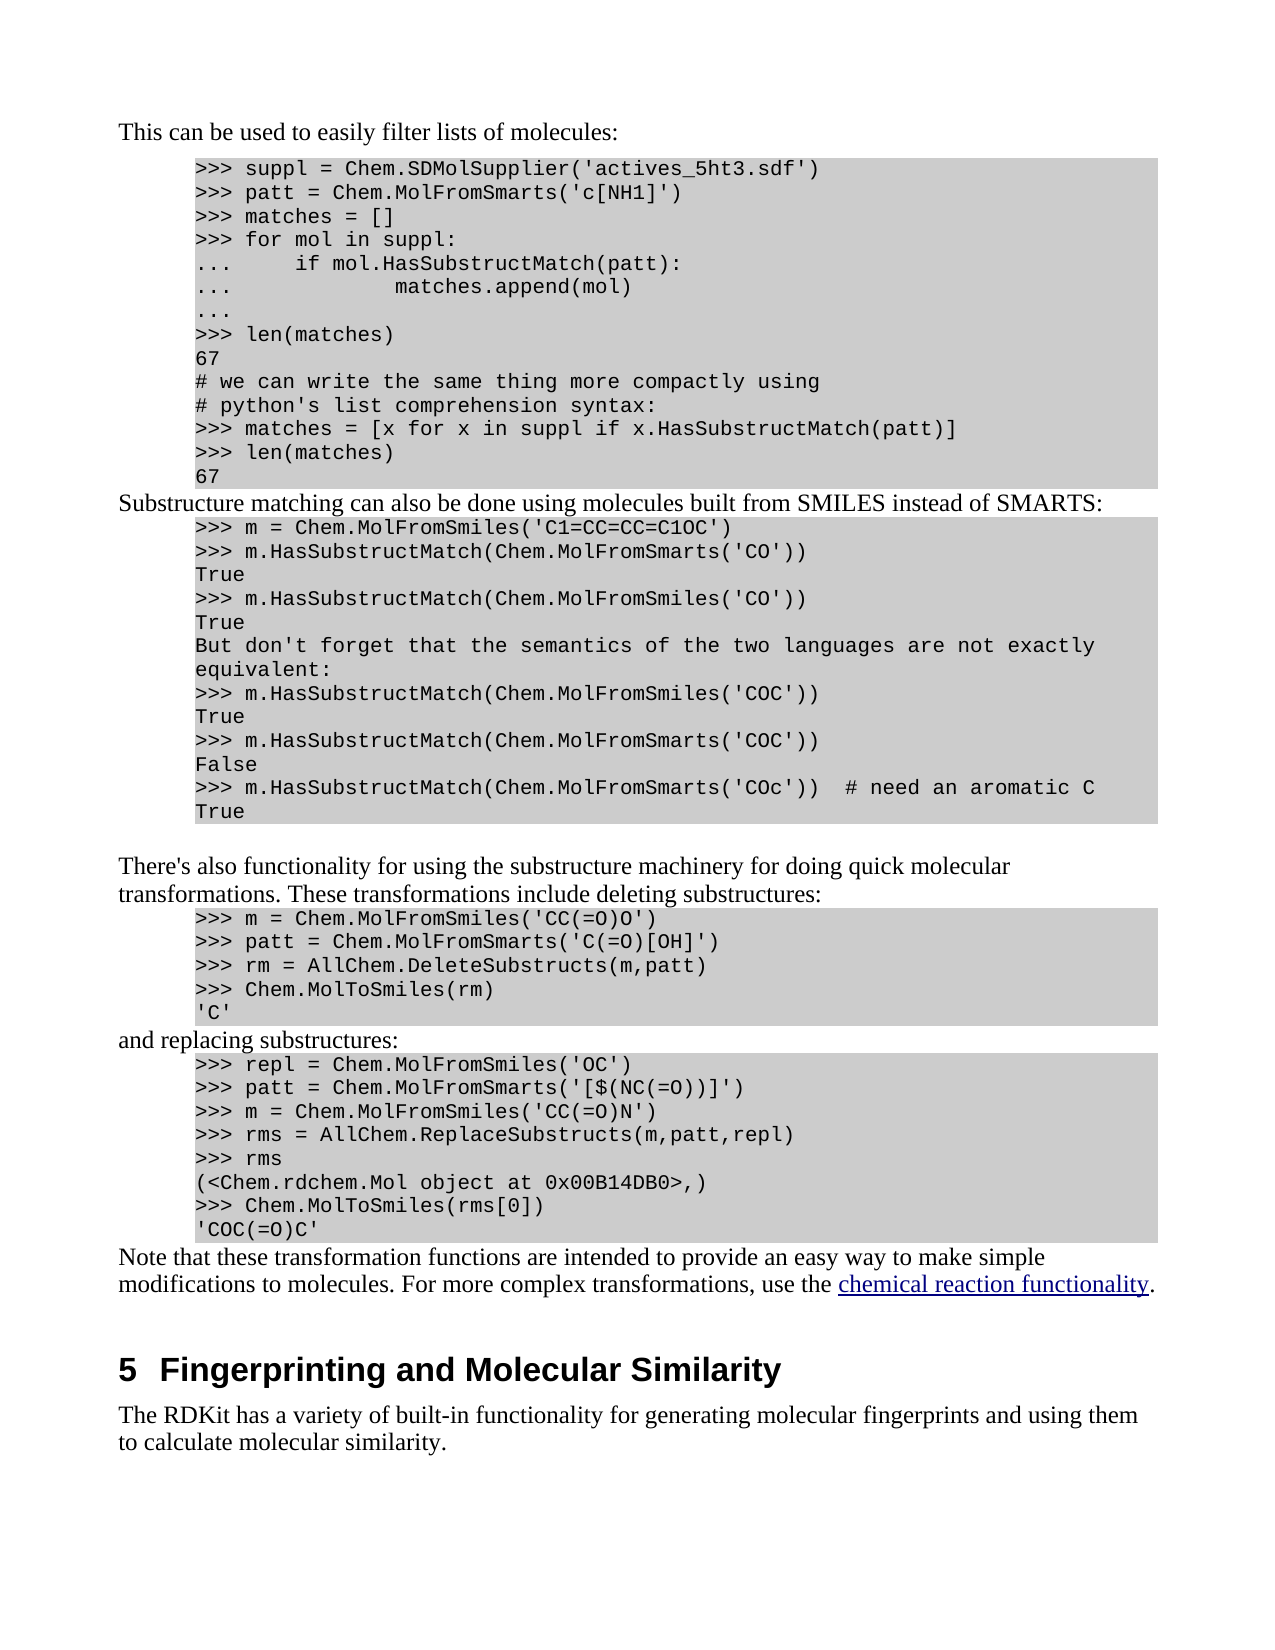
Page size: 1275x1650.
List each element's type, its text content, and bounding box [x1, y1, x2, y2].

text >>> m = Chem.MolFromSmiles('CC(=O)O') [195, 908, 1158, 931]
subtitle Fingerprinting and Molecular Similarity [118, 1351, 1157, 1388]
text ... if mol.HasSubstructMatch(patt): [195, 253, 1158, 277]
text True [195, 706, 1158, 730]
text # we can write the same thing more compactly using [195, 371, 1158, 395]
text >>> patt = Chem.MolFromSmarts('C(=O)[OH]') [195, 931, 1158, 955]
text >>> patt = Chem.MolFromSmarts('[$(NC(=O))]') [195, 1077, 1158, 1101]
text But don't forget that the semantics of the two languages are not exactly equivalent: [195, 635, 1158, 683]
text 67 [195, 466, 1158, 489]
text True [195, 801, 1158, 824]
text >>> rms [195, 1148, 1158, 1172]
text Note that these transformation functions are intended to provide an easy way to make simple modifications to molecules. For more complex transformations, use the chemical reaction functionality. [118, 1243, 1157, 1298]
text >>> Chem.MolToSmiles(rm) [195, 978, 1158, 1002]
text >>> for mol in suppl: [195, 229, 1158, 253]
text >>> m.HasSubstructMatch(Chem.MolFromSmarts('COc')) # need an aromatic C [195, 777, 1158, 801]
text >>> suppl = Chem.SDMolSupplier('actives_5ht3.sdf') [195, 158, 1158, 182]
text >>> patt = Chem.MolFromSmarts('c[NH1]') [195, 182, 1158, 206]
text and replacing substructures: [118, 1026, 1157, 1053]
text >>> matches = [] [195, 206, 1158, 229]
text This can be used to easily filter lists of molecules: [118, 118, 1157, 146]
text >>> rm = AllChem.DeleteSubstructs(m,patt) [195, 955, 1158, 978]
text # python's list comprehension syntax: [195, 395, 1158, 418]
text >>> len(matches) [195, 324, 1158, 347]
text True [195, 564, 1158, 588]
text True [195, 612, 1158, 635]
text False [195, 753, 1158, 777]
text >>> m = Chem.MolFromSmiles('C1=CC=CC=C1OC') [195, 517, 1158, 541]
text >>> m.HasSubstructMatch(Chem.MolFromSmiles('CO')) [195, 588, 1158, 612]
text 67 [195, 347, 1158, 371]
text ... [195, 300, 1158, 324]
text >>> len(matches) [195, 442, 1158, 466]
text 'COC(=O)C' [195, 1219, 1158, 1243]
text >>> m.HasSubstructMatch(Chem.MolFromSmarts('CO')) [195, 541, 1158, 564]
text >>> m.HasSubstructMatch(Chem.MolFromSmiles('COC')) [195, 683, 1158, 706]
text >>> Chem.MolToSmiles(rms[0]) [195, 1195, 1158, 1219]
text ... matches.append(mol) [195, 277, 1158, 300]
text The RDKit has a variety of built-in functionality for generating molecular fingerprints and using them to calculate molecular similarity. [118, 1401, 1157, 1456]
text Substructure matching can also be done using molecules built from SMILES instead of SMARTS: [118, 489, 1157, 517]
text >>> rms = AllChem.ReplaceSubstructs(m,patt,repl) [195, 1124, 1158, 1148]
text 'C' [195, 1002, 1158, 1026]
text >>> repl = Chem.MolFromSmiles('OC') [195, 1053, 1158, 1077]
text >>> m.HasSubstructMatch(Chem.MolFromSmarts('COC')) [195, 730, 1158, 753]
text There's also functionality for using the substructure machinery for doing quick molecular transformations. These transformations include deleting substructures: [118, 852, 1157, 908]
text >>> matches = [x for x in suppl if x.HasSubstructMatch(patt)] [195, 418, 1158, 442]
text (<Chem.rdchem.Mol object at 0x00B14DB0>,) [195, 1172, 1158, 1195]
text >>> m = Chem.MolFromSmiles('CC(=O)N') [195, 1101, 1158, 1124]
